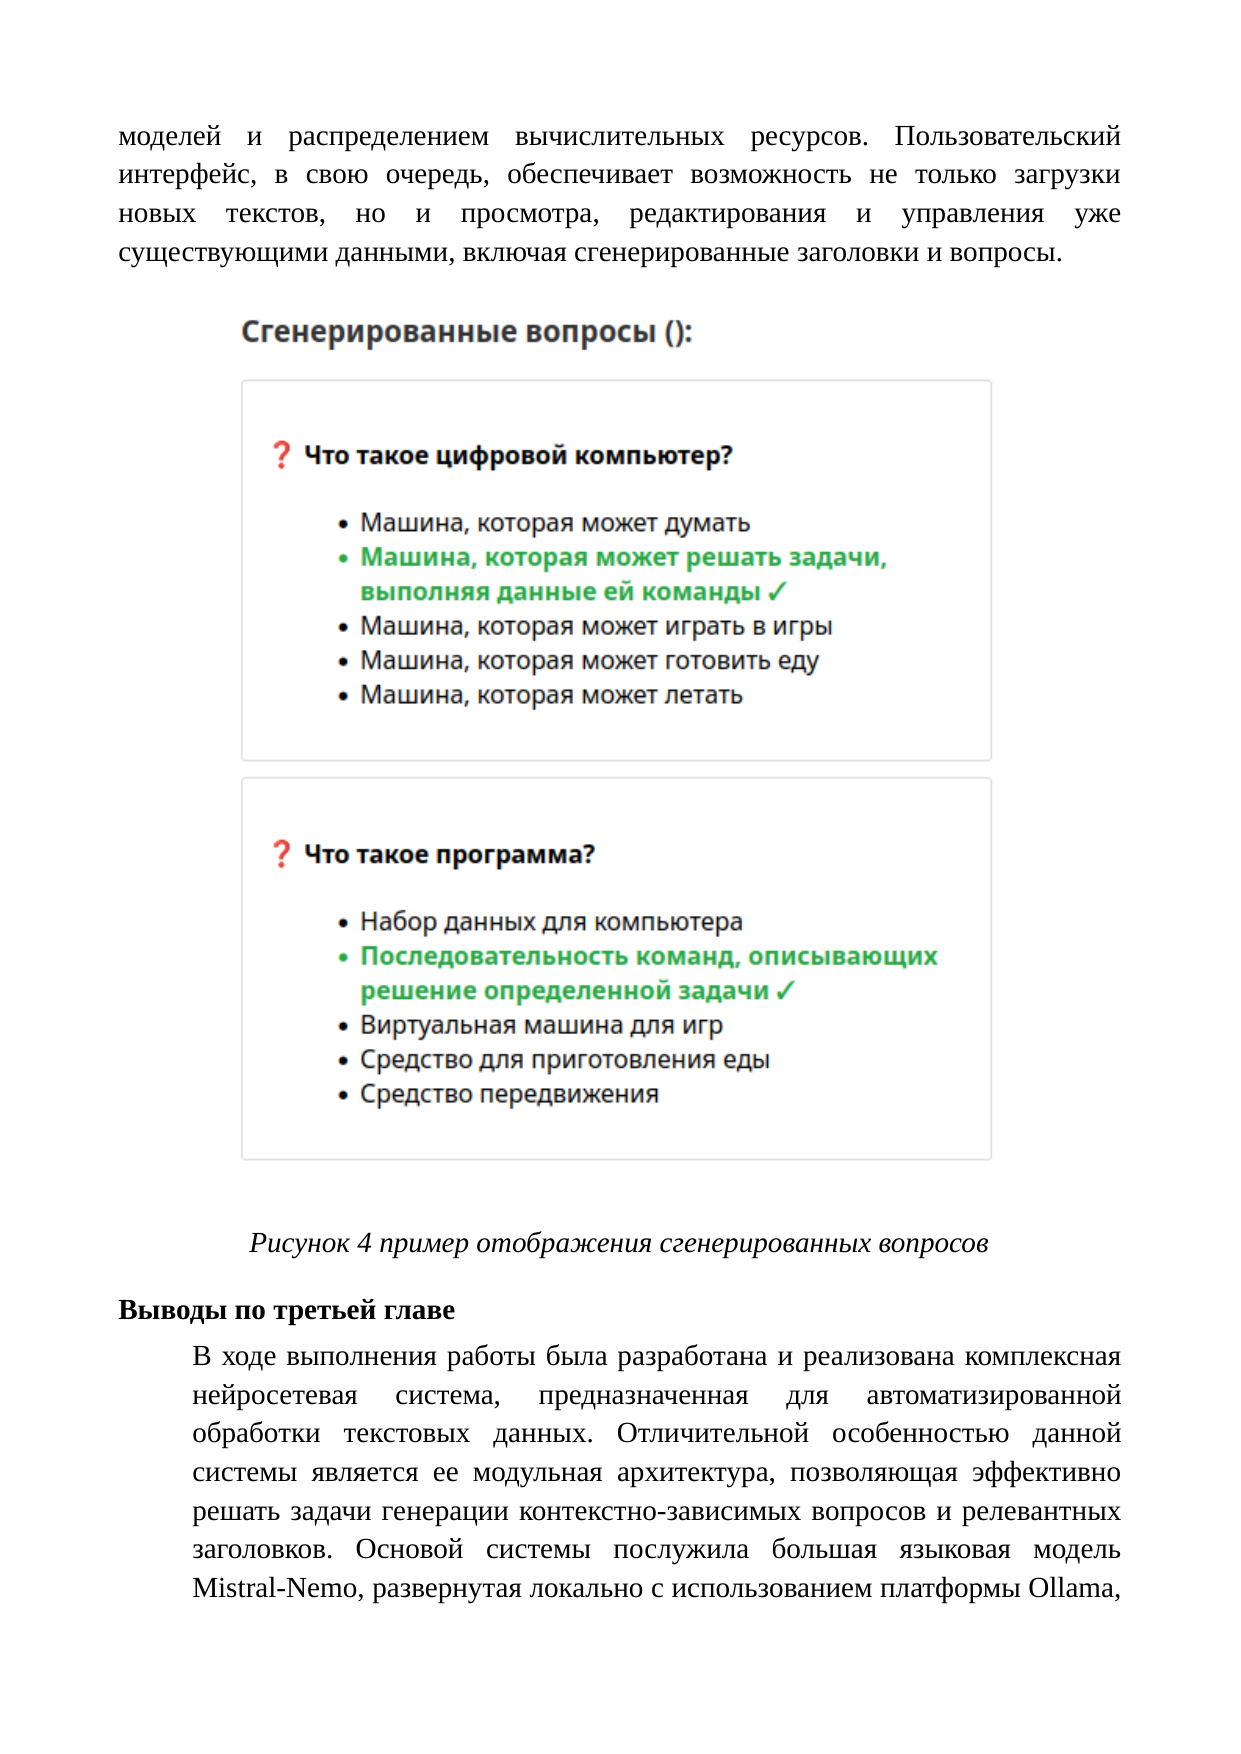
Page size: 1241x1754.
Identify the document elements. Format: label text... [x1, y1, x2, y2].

text моделей и распределением вычислительных ресурсов. Пользовательский интерфейс, в свою очередь, обеспечивает возможность не только загрузки новых текстов, но и просмотра, редактирования и управления уже существующими данными, включая сгенерированные заголовки и вопросы. [118, 118, 1122, 267]
picture [221, 286, 1019, 1167]
text Рисунок 4 пример отображения сгенерированных вопросов [118, 1225, 1122, 1258]
subtitle Выводы по третьей главе [118, 1292, 1122, 1326]
list В ходе выполнения работы была разработана и реализована комплексная нейросетевая система, предназначенная для автоматизированной обработки текстовых данных. Отличительной особенностью данной системы является ее модульная архитектура, позволяющая эффективно решать задачи генерации контекстно-зависимых вопросов и релевантных заголовков. Основой системы послужила большая языковая модель Mistral-Nemo, развернутая локально с использованием платформы Ollama, [162, 1338, 1122, 1603]
